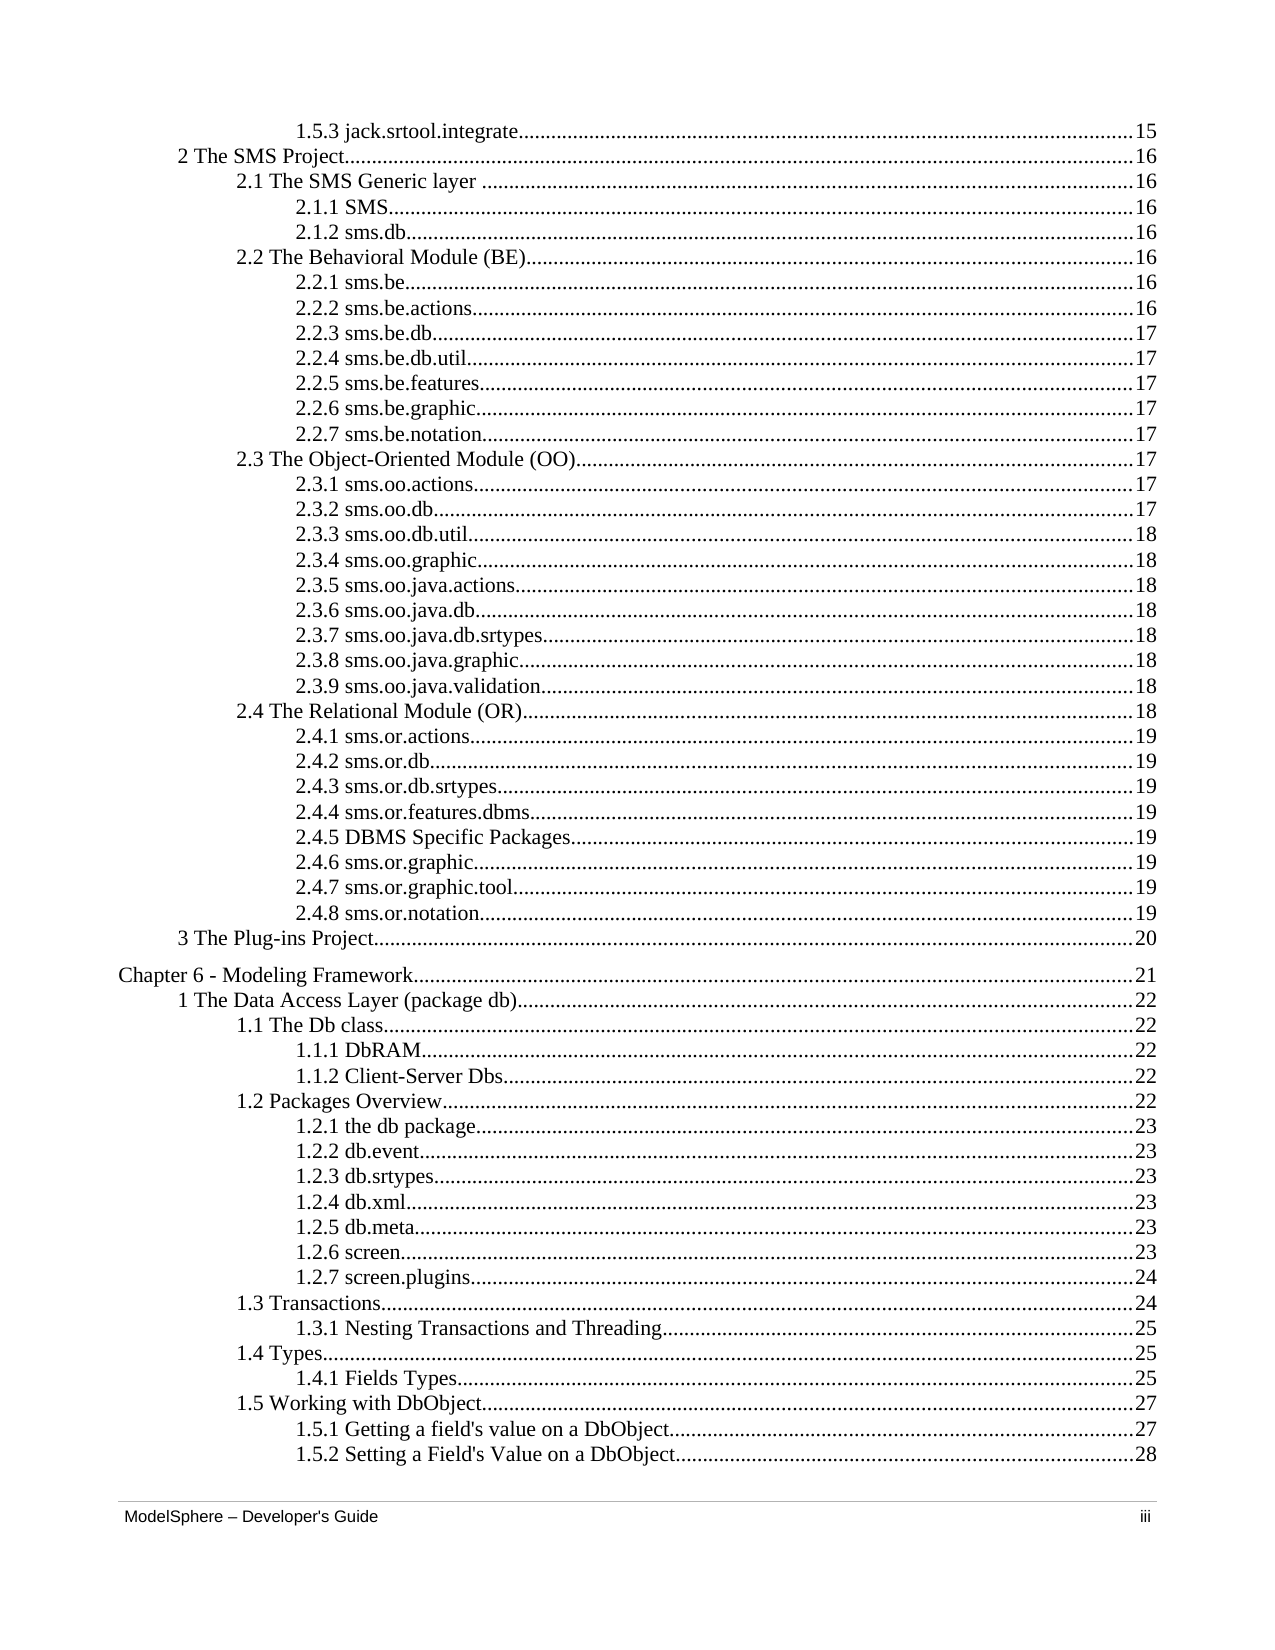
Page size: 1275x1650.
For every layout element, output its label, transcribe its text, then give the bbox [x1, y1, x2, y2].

text 2.3.8 sms.oo.java.graphic 18 [295, 647, 1157, 673]
text 2.2.1 sms.be 16 [295, 269, 1157, 294]
text 2.2.7 sms.be.notation 17 [295, 421, 1157, 446]
text 1.2.1 the db package 23 [295, 1113, 1157, 1138]
text 2.4.2 sms.or.db 19 [295, 748, 1157, 773]
text 2.1.2 sms.db 16 [295, 219, 1157, 244]
text 1.2.3 db.srtypes 23 [295, 1163, 1157, 1189]
text 2.3 The Object-Oriented Module (OO) 17 [236, 446, 1157, 471]
text 2.2.6 sms.be.graphic 17 [295, 395, 1157, 421]
text 1.4.1 Fields Types 25 [295, 1365, 1157, 1390]
text 2.3.6 sms.oo.java.db 18 [295, 597, 1157, 622]
text 2.2.5 sms.be.features 17 [295, 370, 1157, 395]
text 1.1.2 Client-Server Dbs 22 [295, 1063, 1157, 1088]
text 2.3.7 sms.oo.java.db.srtypes 18 [295, 622, 1157, 647]
text 1.5.1 Getting a field's value on a DbObject 27 [295, 1416, 1157, 1441]
text 2.3.5 sms.oo.java.actions 18 [295, 572, 1157, 597]
text 2.4.1 sms.or.actions 19 [295, 723, 1157, 748]
text 1 The Data Access Layer (package db) 22 [177, 987, 1157, 1012]
text 2.3.3 sms.oo.db.util 18 [295, 521, 1157, 547]
text 2.2.2 sms.be.actions 16 [295, 294, 1157, 320]
text 2.3.1 sms.oo.actions 17 [295, 471, 1157, 496]
text 1.3.1 Nesting Transactions and Threading 25 [295, 1315, 1157, 1340]
text 2.3.9 sms.oo.java.validation 18 [295, 673, 1157, 698]
text 2.4.4 sms.or.features.dbms 19 [295, 799, 1157, 824]
text 2.2.3 sms.be.db 17 [295, 320, 1157, 345]
text 3 The Plug-ins Project 20 [177, 925, 1157, 950]
text 1.2.5 db.meta 23 [295, 1214, 1157, 1239]
text 2.4 The Relational Module (OR) 18 [236, 698, 1157, 723]
text 1.1.1 DbRAM 22 [295, 1037, 1157, 1063]
text 1.1 The Db class 22 [236, 1012, 1157, 1037]
text 1.4 Types 25 [236, 1340, 1157, 1365]
text 2.4.6 sms.or.graphic 19 [295, 849, 1157, 874]
text 1.5 Working with DbObject 27 [236, 1390, 1157, 1416]
text 1.2 Packages Overview 22 [236, 1088, 1157, 1113]
text 1.5.2 Setting a Field's Value on a DbObject 28 [295, 1441, 1157, 1466]
text 2.4.3 sms.or.db.srtypes 19 [295, 773, 1157, 799]
text 2.4.7 sms.or.graphic.tool 19 [295, 874, 1157, 899]
text 2.4.5 DBMS Specific Packages 19 [295, 824, 1157, 849]
text 2.3.2 sms.oo.db 17 [295, 496, 1157, 521]
text 2.3.4 sms.oo.graphic 18 [295, 547, 1157, 572]
text Chapter 6 - Modeling Framework 21 [118, 962, 1157, 987]
text 2.2 The Behavioral Module (BE) 16 [236, 244, 1157, 269]
text 2.4.8 sms.or.notation 19 [295, 899, 1157, 925]
text 1.3 Transactions 24 [236, 1289, 1157, 1315]
text 1.5.3 jack.srtool.integrate 15 [295, 118, 1157, 143]
text 1.2.4 db.xml 23 [295, 1189, 1157, 1214]
text 2.2.4 sms.be.db.util 17 [295, 345, 1157, 370]
text 1.2.2 db.event 23 [295, 1138, 1157, 1163]
text 1.2.6 screen 23 [295, 1239, 1157, 1264]
text 2 The SMS Project 16 [177, 143, 1157, 168]
text 2.1.1 SMS 16 [295, 194, 1157, 219]
text 1.2.7 screen.plugins 24 [295, 1264, 1157, 1289]
text 2.1 The SMS Generic layer 16 [236, 168, 1157, 194]
